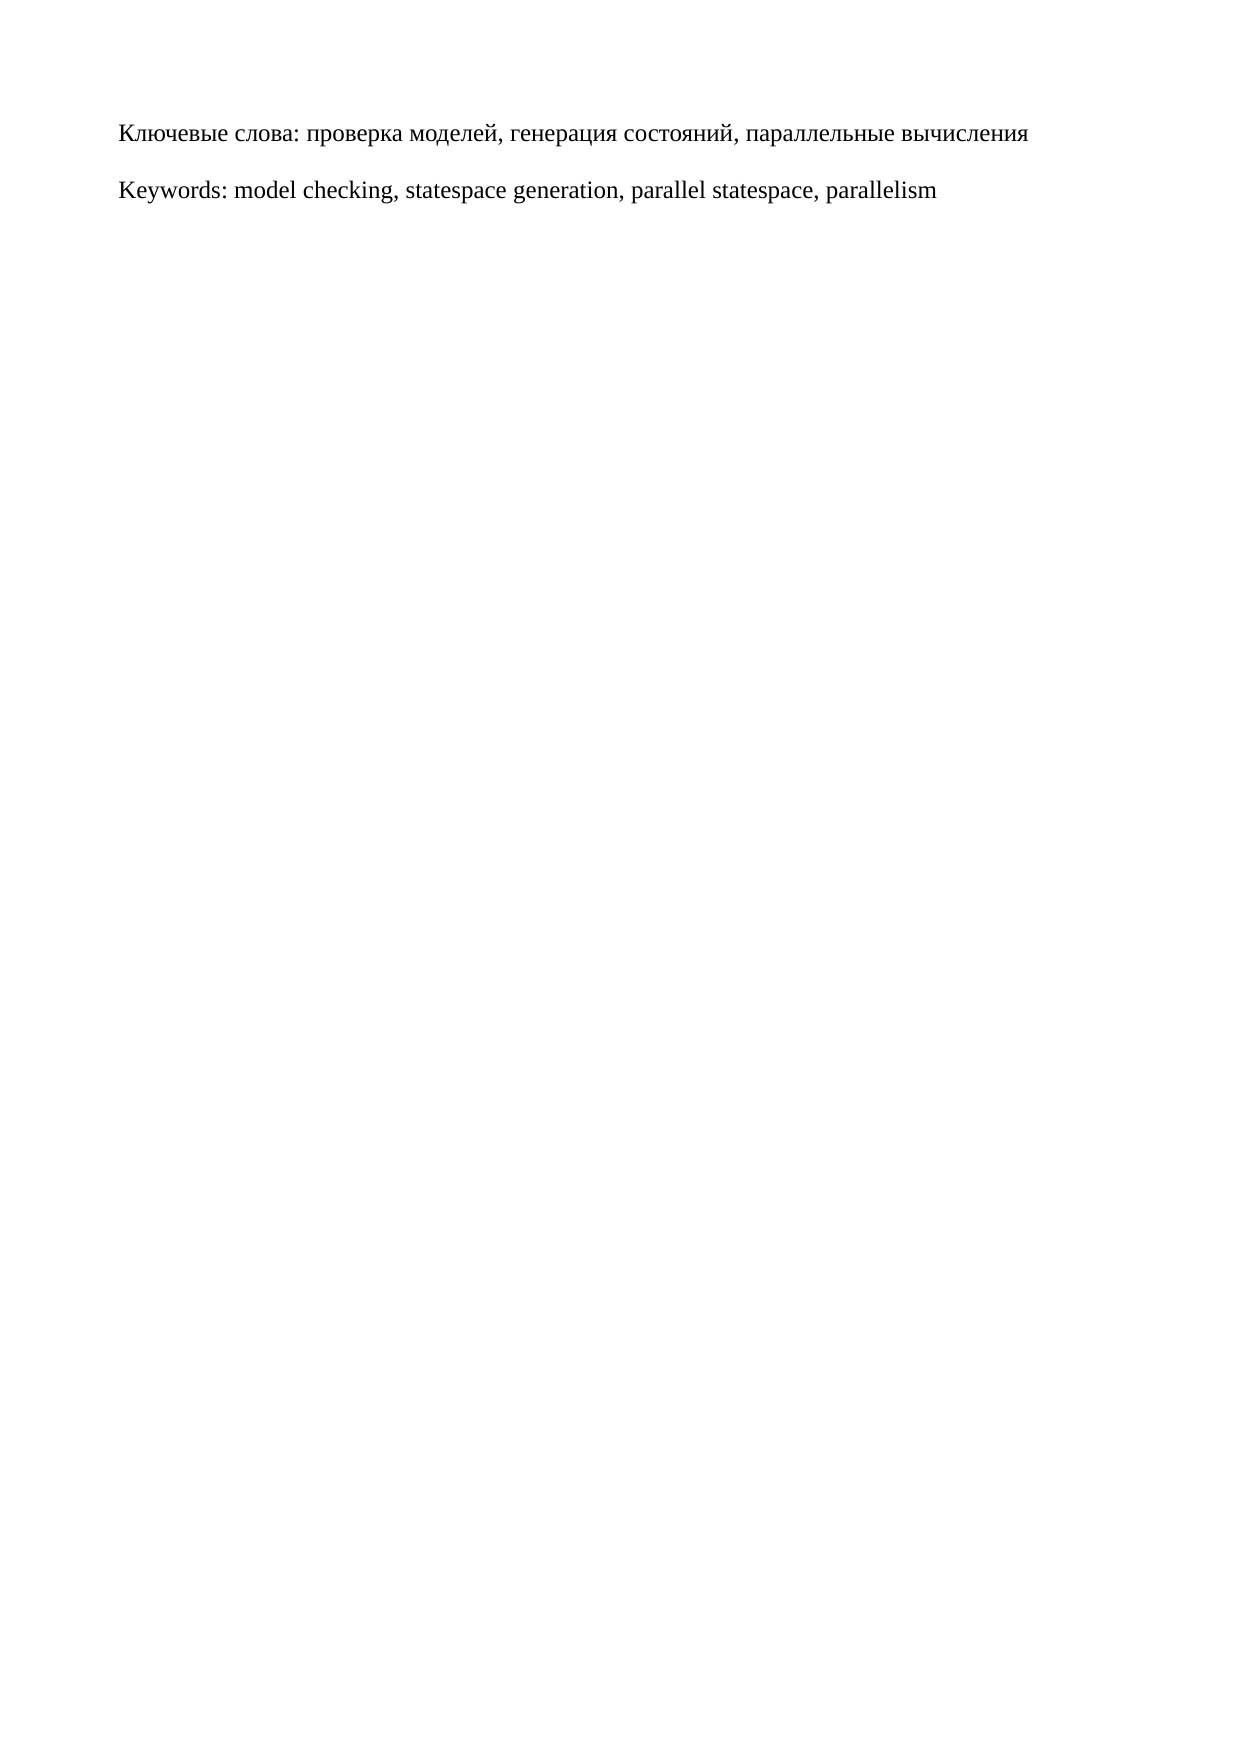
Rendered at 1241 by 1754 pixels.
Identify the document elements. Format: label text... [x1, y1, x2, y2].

text Keywords: model checking, statespace generation, parallel statespace, parallelism [118, 176, 1122, 204]
text Ключевые слова: проверка моделей, генерация состояний, параллельные вычисления [118, 118, 1122, 147]
